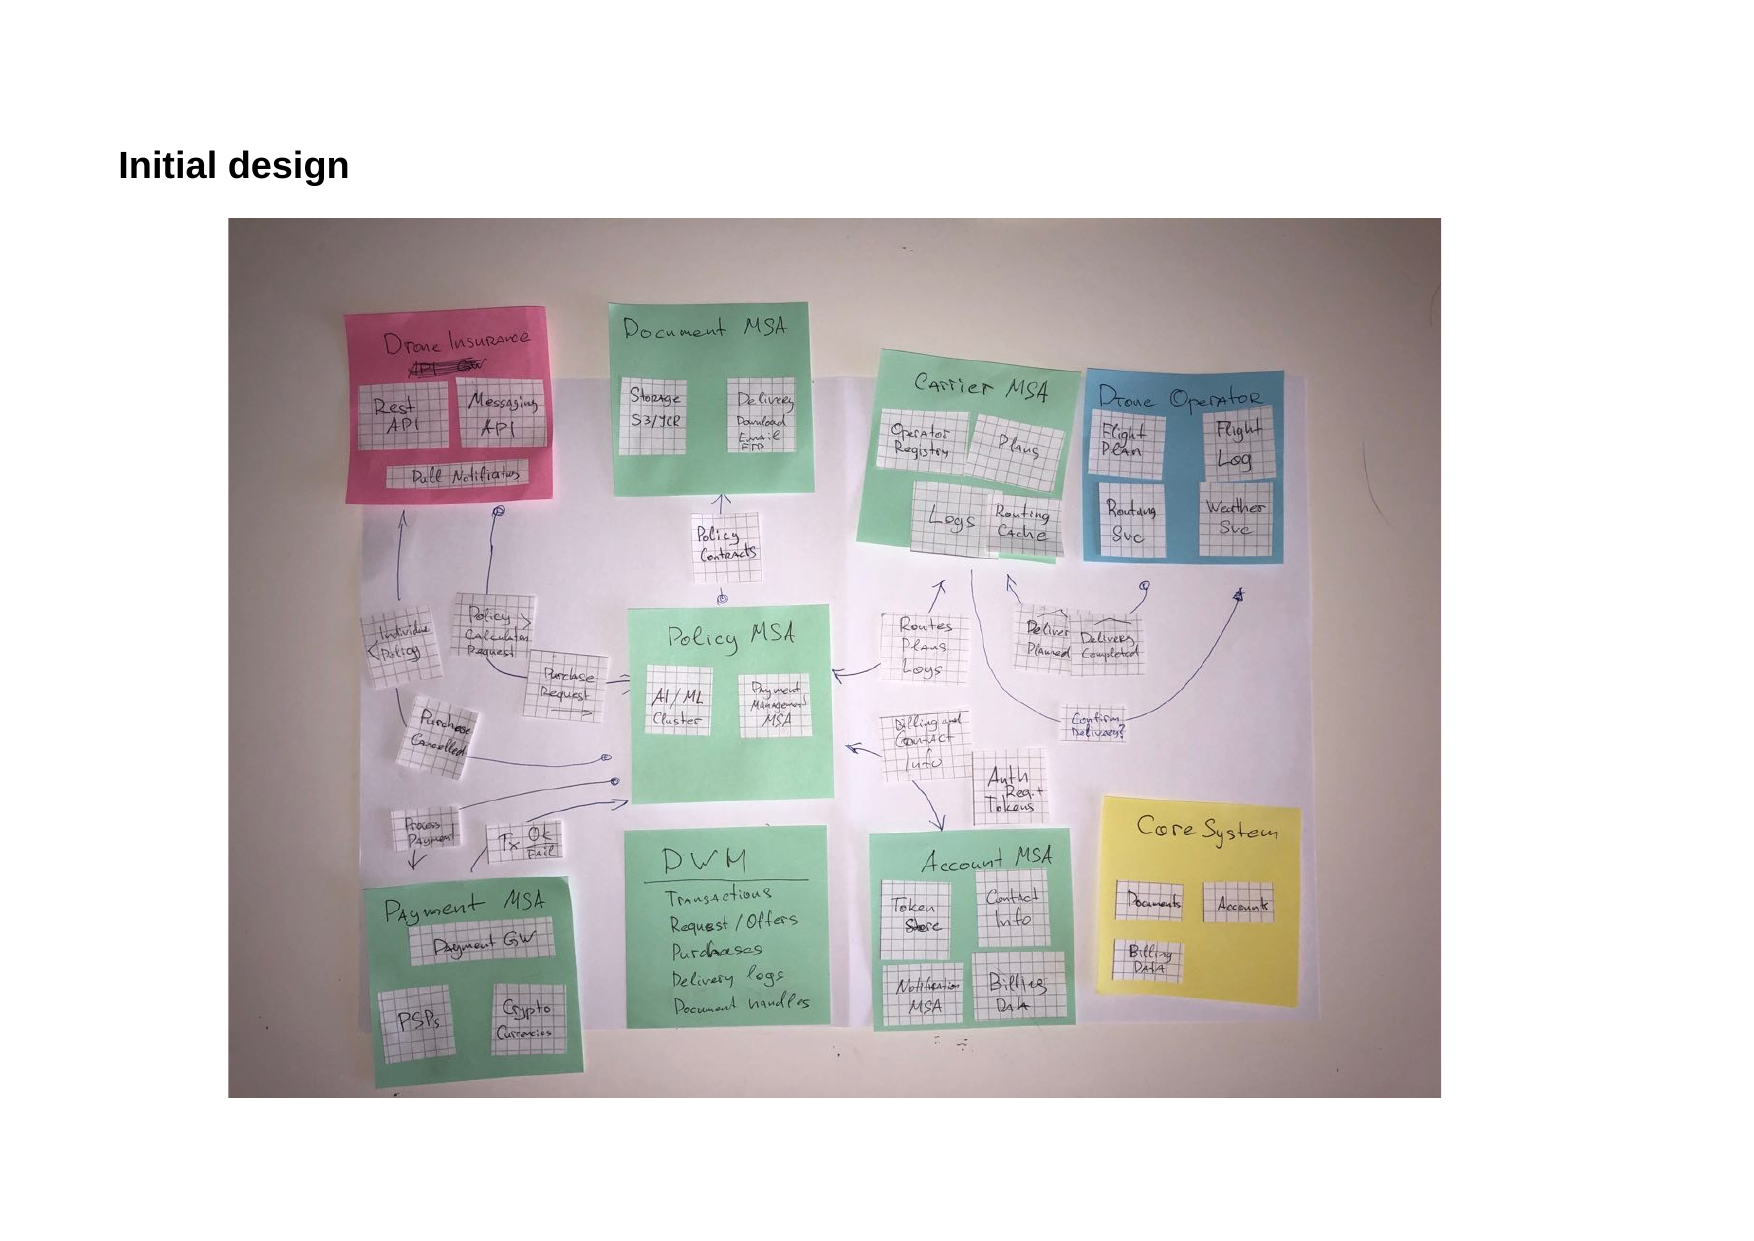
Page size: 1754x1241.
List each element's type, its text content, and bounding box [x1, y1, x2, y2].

subtitle Initial design [118, 143, 1636, 230]
picture [228, 218, 1442, 1098]
